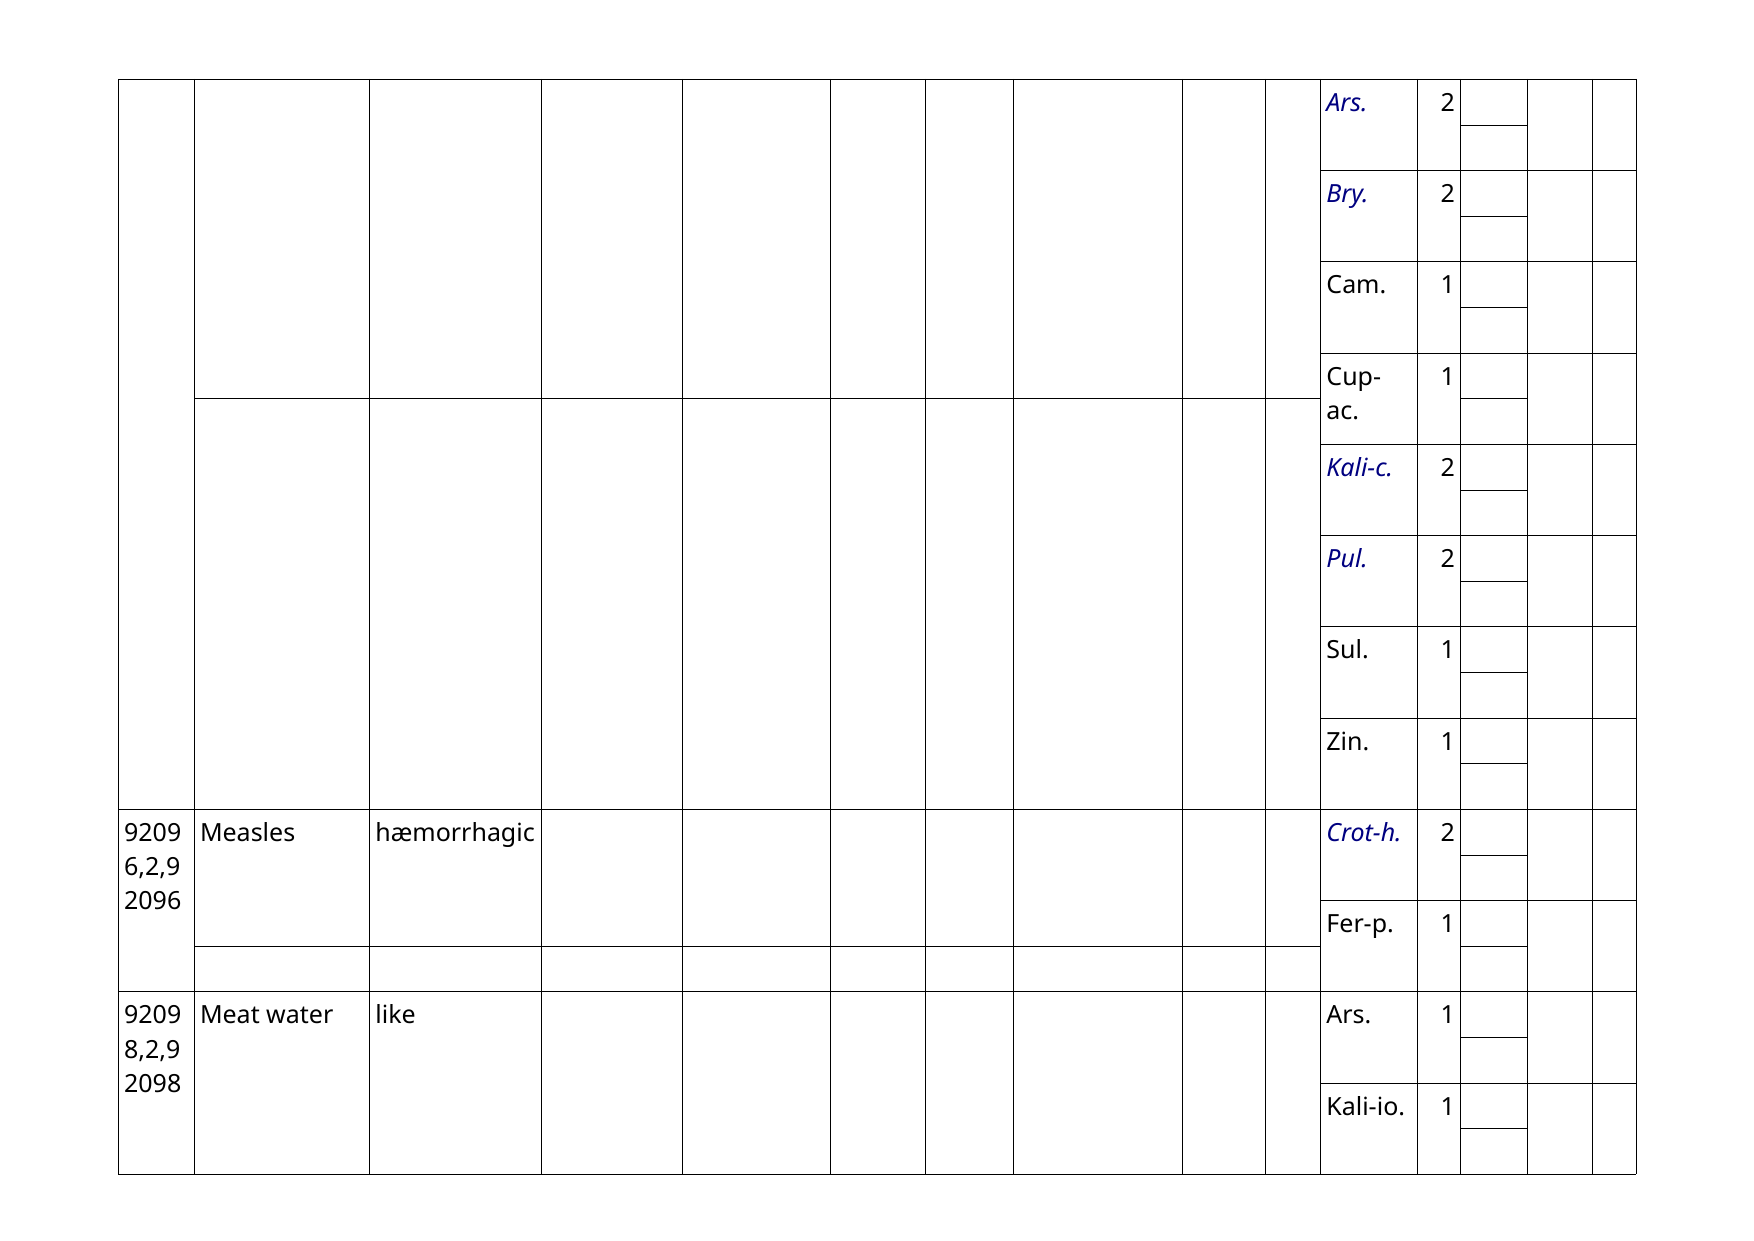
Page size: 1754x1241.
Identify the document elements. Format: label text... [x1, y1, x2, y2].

table_cell [1461, 171, 1527, 216]
table_cell [1461, 582, 1527, 626]
table_cell [119, 80, 194, 809]
table_cell [1593, 810, 1636, 900]
table_cell [370, 80, 541, 398]
table_cell Meat water [195, 992, 369, 1174]
table_cell [1461, 491, 1527, 535]
table_cell [926, 810, 1013, 946]
table_cell [1593, 992, 1636, 1083]
table_cell [1528, 536, 1592, 626]
table_cell [1266, 947, 1320, 991]
table_cell [195, 80, 369, 398]
table_cell [683, 947, 830, 991]
table_cell [1461, 1038, 1527, 1083]
table_cell [195, 399, 369, 809]
table_cell [1593, 901, 1636, 991]
table_cell [1593, 719, 1636, 809]
table_cell [683, 810, 830, 946]
table_cell like [370, 992, 541, 1174]
table_cell 92096,2,92096 [119, 810, 194, 991]
table_cell [1461, 992, 1527, 1037]
table_cell [1593, 171, 1636, 261]
table_cell [1183, 810, 1265, 946]
table_cell 2 [1418, 445, 1460, 535]
table_cell [1461, 1129, 1527, 1174]
table_cell [831, 947, 925, 991]
table_cell [1014, 80, 1182, 398]
table_cell [1593, 536, 1636, 626]
table_cell [1461, 126, 1527, 170]
table_cell [542, 810, 682, 946]
table_cell [1461, 947, 1527, 991]
table_cell 1 [1418, 992, 1460, 1083]
table_cell [1593, 80, 1636, 170]
table_cell [1266, 399, 1320, 809]
table_cell Fer-p. [1321, 901, 1417, 991]
table_cell [1528, 262, 1592, 353]
table_cell 1 [1418, 262, 1460, 353]
table_cell Kali-c. [1321, 445, 1417, 535]
table_cell [1461, 673, 1527, 718]
table_cell [1528, 992, 1592, 1083]
table_cell [1528, 171, 1592, 261]
table_cell 1 [1418, 354, 1460, 444]
table_cell [1593, 445, 1636, 535]
table_cell [1461, 1084, 1527, 1128]
table_cell [1183, 399, 1265, 809]
table_cell [1461, 627, 1527, 672]
table_cell [1461, 810, 1527, 854]
table_cell [542, 992, 682, 1174]
table_cell Cam. [1321, 262, 1417, 353]
table_cell [1461, 399, 1527, 444]
table_cell [542, 947, 682, 991]
table_cell Bry. [1321, 171, 1417, 261]
table_cell [370, 399, 541, 809]
table_cell [1461, 354, 1527, 398]
table_cell [1461, 262, 1527, 307]
table_cell [1593, 262, 1636, 353]
table_cell 2 [1418, 171, 1460, 261]
table_cell [831, 80, 925, 398]
table_cell Sul. [1321, 627, 1417, 718]
table_cell 2 [1418, 536, 1460, 626]
table_cell 1 [1418, 719, 1460, 809]
table_cell [1593, 354, 1636, 444]
table_cell [1528, 80, 1592, 170]
table_cell [1461, 764, 1527, 809]
table_cell [1461, 217, 1527, 261]
table_cell Crot-h. [1321, 810, 1417, 900]
table_cell [926, 80, 1013, 398]
table_cell [370, 947, 541, 991]
table_cell [831, 810, 925, 946]
table_cell [1593, 627, 1636, 718]
table_cell [683, 992, 830, 1174]
table_cell [926, 947, 1013, 991]
table_cell Measles [195, 810, 369, 946]
table_cell [1461, 80, 1527, 124]
table_cell [1461, 445, 1527, 489]
table_cell 2 [1418, 80, 1460, 170]
table_cell [1461, 856, 1527, 900]
table_cell [542, 80, 682, 398]
table_cell [683, 399, 830, 809]
table_cell [195, 947, 369, 991]
table_cell Cup-ac. [1321, 354, 1417, 444]
table_cell [1014, 399, 1182, 809]
table_cell [1528, 719, 1592, 809]
table_cell 1 [1418, 1084, 1460, 1174]
table_cell [1528, 627, 1592, 718]
table_cell Ars. [1321, 992, 1417, 1083]
table_cell [1528, 445, 1592, 535]
table_cell [1461, 536, 1527, 581]
table_cell [926, 399, 1013, 809]
table_cell [1183, 947, 1265, 991]
table_cell [831, 399, 925, 809]
table_cell [1528, 1084, 1592, 1174]
table_cell [1461, 719, 1527, 763]
table_cell [1528, 901, 1592, 991]
table_cell Ars. [1321, 80, 1417, 170]
table_cell Pul. [1321, 536, 1417, 626]
table_cell [1183, 992, 1265, 1174]
table_cell 1 [1418, 627, 1460, 718]
table_cell [542, 399, 682, 809]
table_cell Zin. [1321, 719, 1417, 809]
table_cell 92098,2,92098 [119, 992, 194, 1174]
table_cell [683, 80, 830, 398]
table_cell [1266, 992, 1320, 1174]
table_cell [926, 992, 1013, 1174]
table_cell [1183, 80, 1265, 398]
table_cell [1014, 810, 1182, 946]
table_cell [1593, 1084, 1636, 1174]
table_cell hæmorrhagic [370, 810, 541, 946]
table_cell [1266, 810, 1320, 946]
table_cell 1 [1418, 901, 1460, 991]
table_cell [1266, 80, 1320, 398]
table_cell [1461, 308, 1527, 353]
table_cell [1528, 354, 1592, 444]
table_cell 2 [1418, 810, 1460, 900]
table_cell [1014, 947, 1182, 991]
table_cell [831, 992, 925, 1174]
table_cell Kali-io. [1321, 1084, 1417, 1174]
table_cell [1014, 992, 1182, 1174]
table_cell [1461, 901, 1527, 946]
table_cell [1528, 810, 1592, 900]
